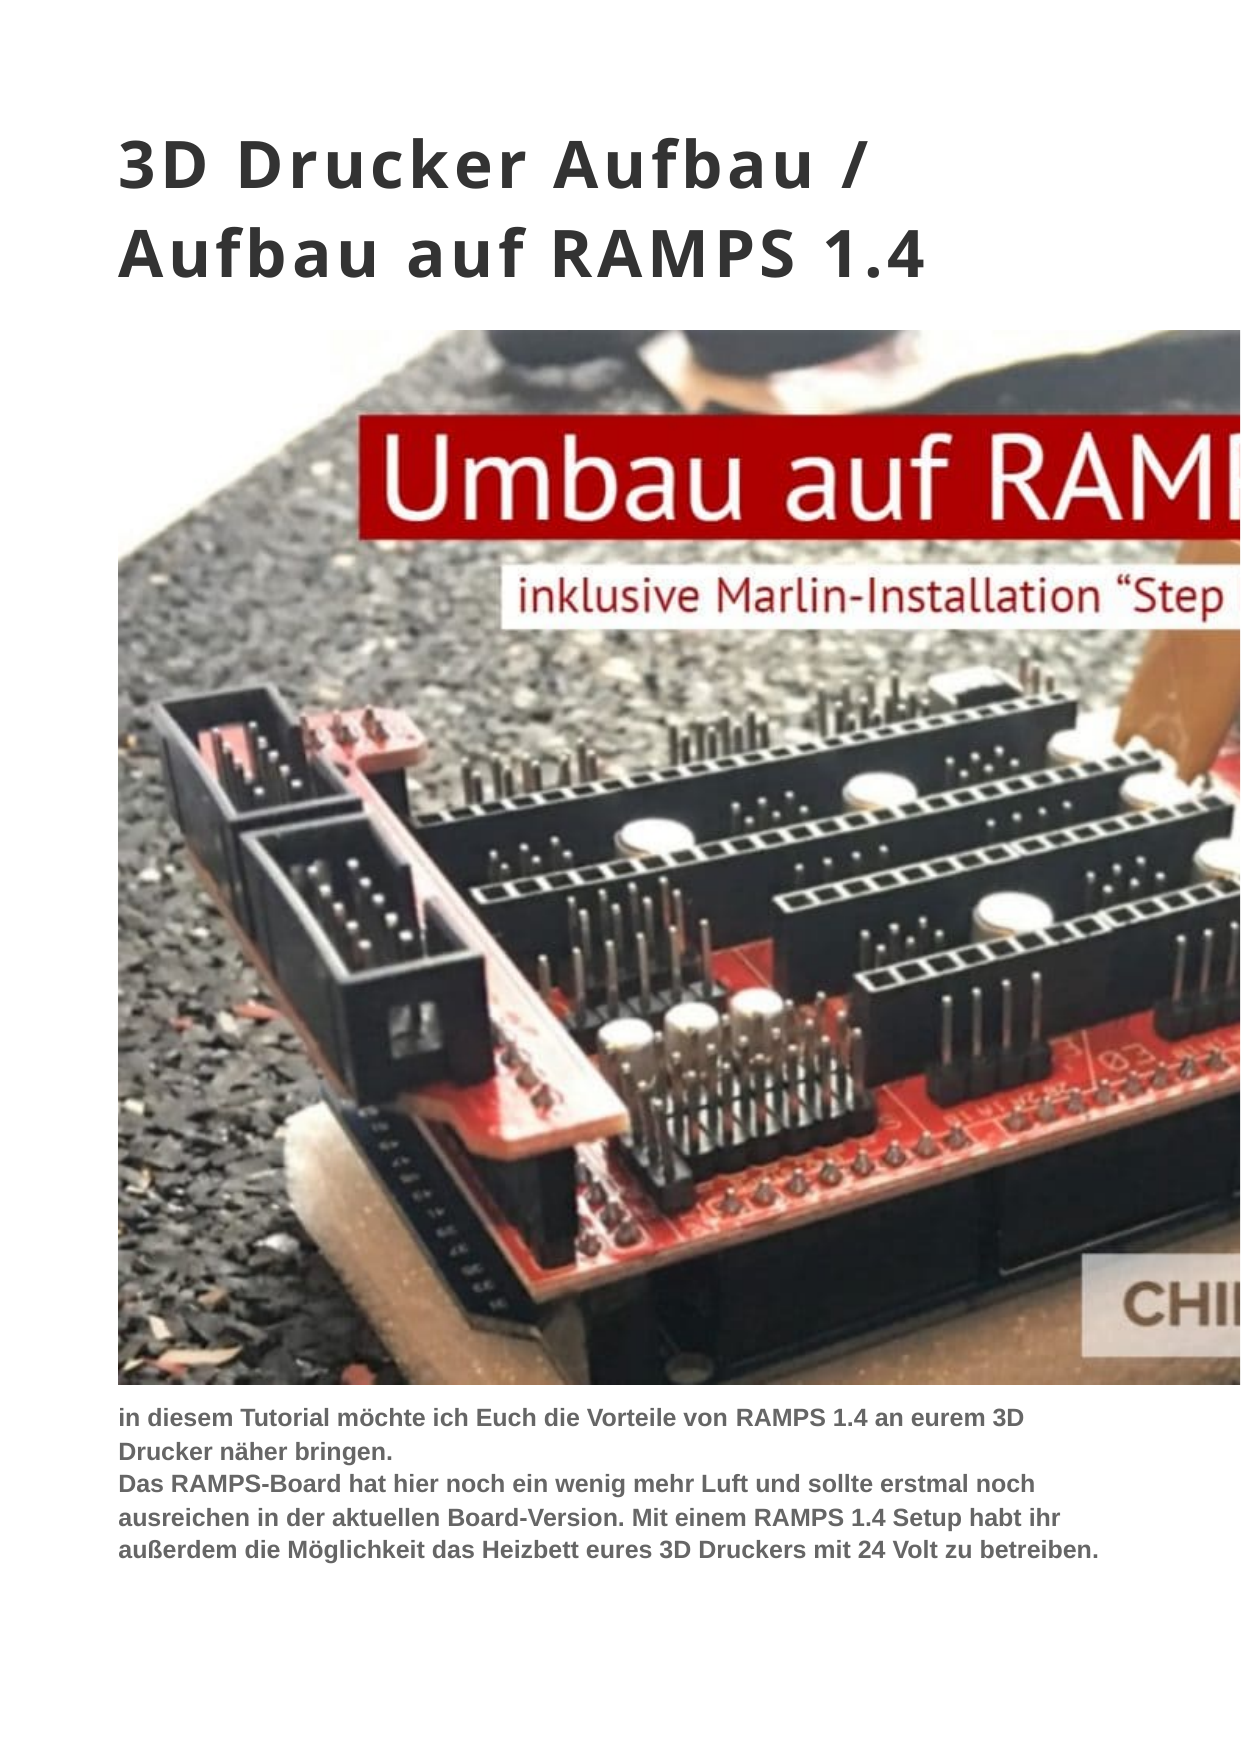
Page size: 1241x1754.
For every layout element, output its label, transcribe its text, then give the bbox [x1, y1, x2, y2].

picture [118, 330, 1241, 1385]
subtitle 3D Drucker Aufbau / Aufbau auf RAMPS 1.4 [118, 118, 1122, 297]
text in diesem Tutorial möchte ich Euch die Vorteile von RAMPS 1.4 an eurem 3D Drucker näher bringen. [118, 1403, 1122, 1465]
text Das RAMPS-Board hat hier noch ein wenig mehr Luft und sollte erstmal noch ausreichen in der aktuellen Board-Version. Mit einem RAMPS 1.4 Setup habt ihr außerdem die Möglichkeit das Heizbett eures 3D Druckers mit 24 Volt zu betreiben. [118, 1469, 1122, 1564]
